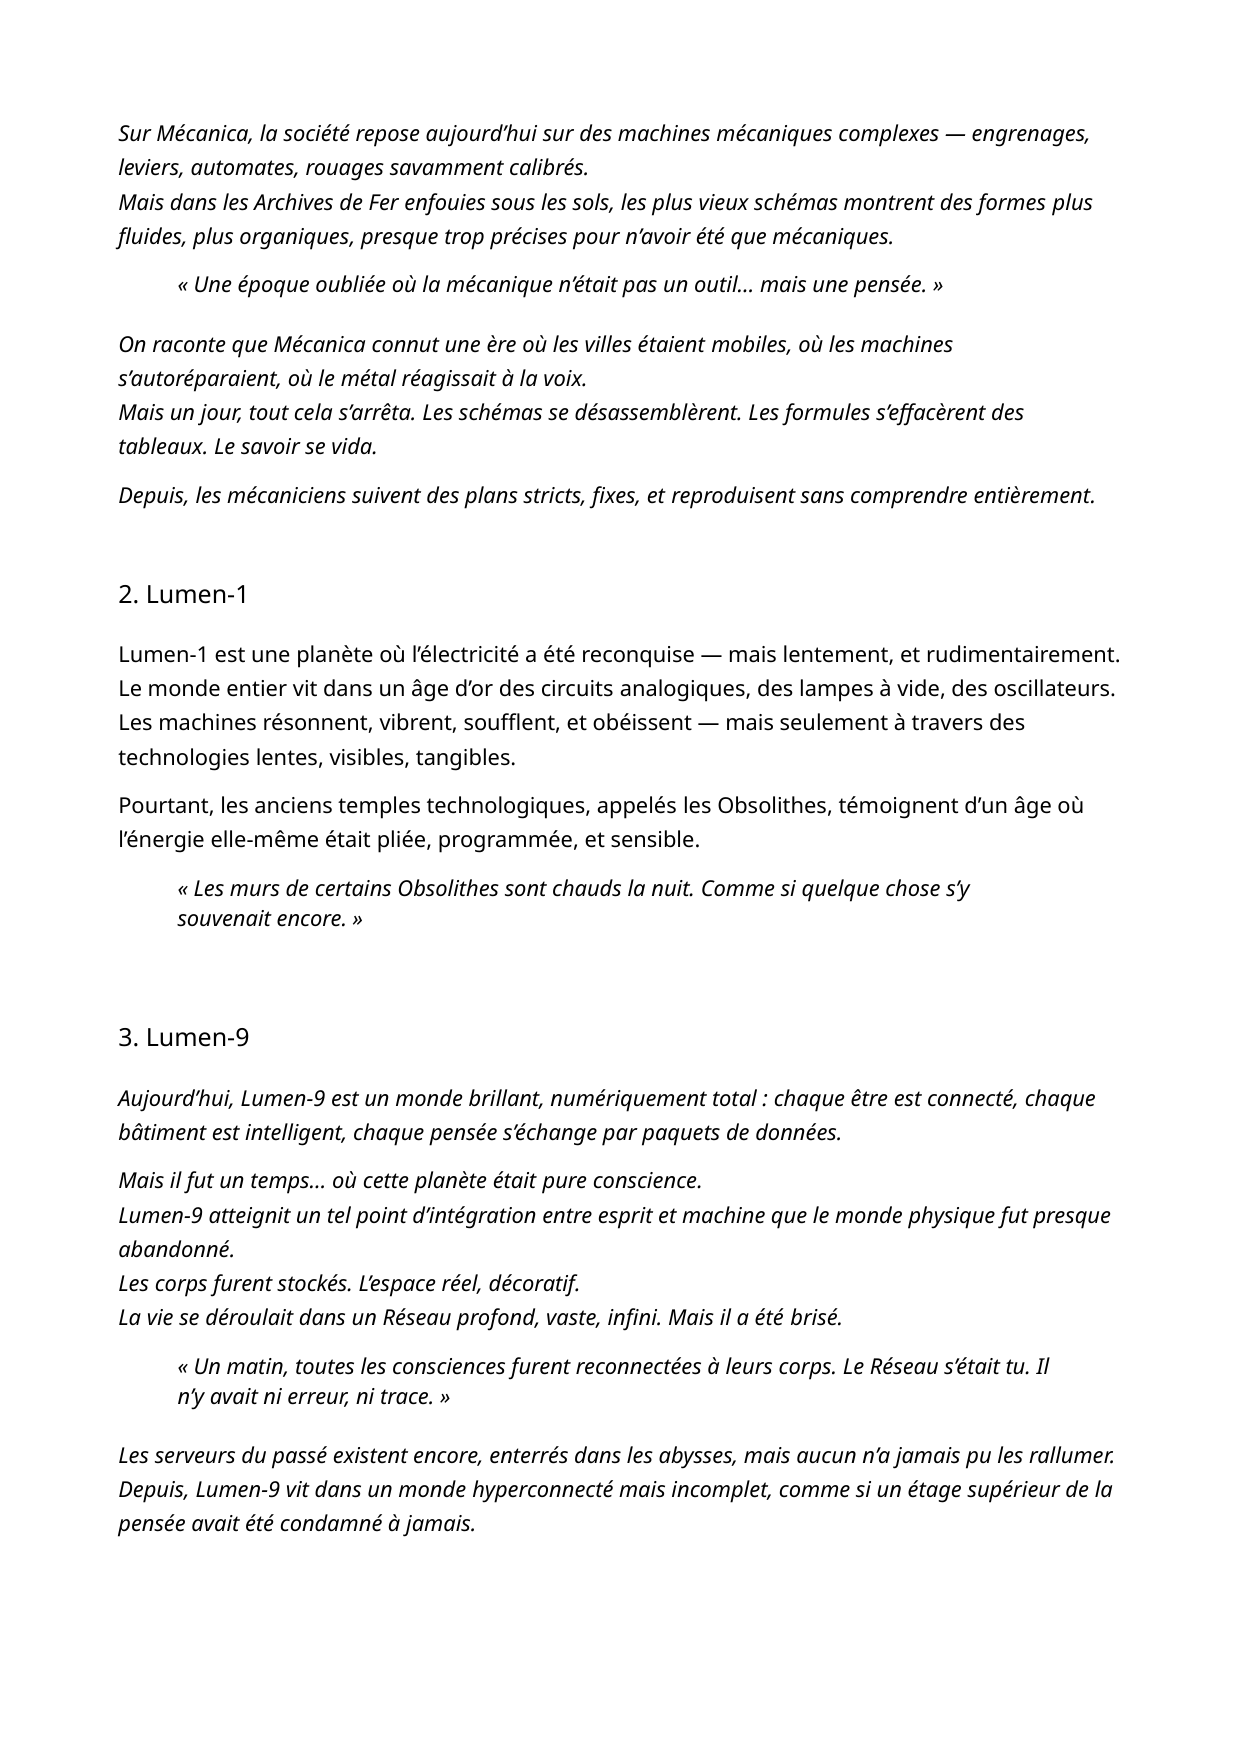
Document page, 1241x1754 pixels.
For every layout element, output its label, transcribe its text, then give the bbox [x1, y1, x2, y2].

text « Un matin, toutes les consciences furent reconnectées à leurs corps. Le Réseau s’était tu. Il n’y avait ni erreur, ni trace. » [177, 1351, 1063, 1411]
text Lumen-1 est une planète où l’électricité a été reconquise — mais lentement, et rudimentairement. Le monde entier vit dans un âge d’or des circuits analogiques, des lampes à vide, des oscillateurs. Les machines résonnent, vibrent, soufflent, et obéissent — mais seulement à travers des technologies lentes, visibles, tangibles. [118, 639, 1122, 771]
text Pourtant, les anciens temples technologiques, appelés les Obsolithes, témoignent d’un âge où l’énergie elle-même était pliée, programmée, et sensible. [118, 790, 1122, 854]
text Les serveurs du passé existent encore, enterrés dans les abysses, mais aucun n’a jamais pu les rallumer. Depuis, Lumen-9 vit dans un monde hyperconnecté mais incomplet, comme si un étage supérieur de la pensée avait été condamné à jamais. [118, 1440, 1122, 1538]
text 2. Lumen-1 [118, 576, 1122, 610]
text « Une époque oubliée où la mécanique n’était pas un outil… mais une pensée. » [177, 269, 1063, 299]
text Sur Mécanica, la société repose aujourd’hui sur des machines mécaniques complexes — engrenages, leviers, automates, rouages savamment calibrés. Mais dans les Archives de Fer enfouies sous les sols, les plus vieux schémas montrent des formes plus fluides, plus organiques, presque trop précises pour n’avoir été que mécaniques. [118, 118, 1122, 250]
text Depuis, les mécaniciens suivent des plans stricts, fixes, et reproduisent sans comprendre entièrement. [118, 480, 1122, 510]
text Aujourd’hui, Lumen-9 est un monde brillant, numériquement total : chaque être est connecté, chaque bâtiment est intelligent, chaque pensée s’échange par paquets de données. [118, 1083, 1122, 1147]
text 3. Lumen-9 [118, 1020, 1122, 1054]
text « Les murs de certains Obsolithes sont chauds la nuit. Comme si quelque chose s’y souvenait encore. » [177, 873, 1063, 933]
text Mais il fut un temps… où cette planète était pure conscience. Lumen-9 atteignit un tel point d’intégration entre esprit et machine que le monde physique fut presque abandonné. Les corps furent stockés. L’espace réel, décoratif. La vie se déroulait dans un Réseau profond, vaste, infini. Mais il a été brisé. [118, 1166, 1122, 1332]
text On raconte que Mécanica connut une ère où les villes étaient mobiles, où les machines s’autoréparaient, où le métal réagissait à la voix. Mais un jour, tout cela s’arrêta. Les schémas se désassemblèrent. Les formules s’effacèrent des tableaux. Le savoir se vida. [118, 329, 1122, 461]
